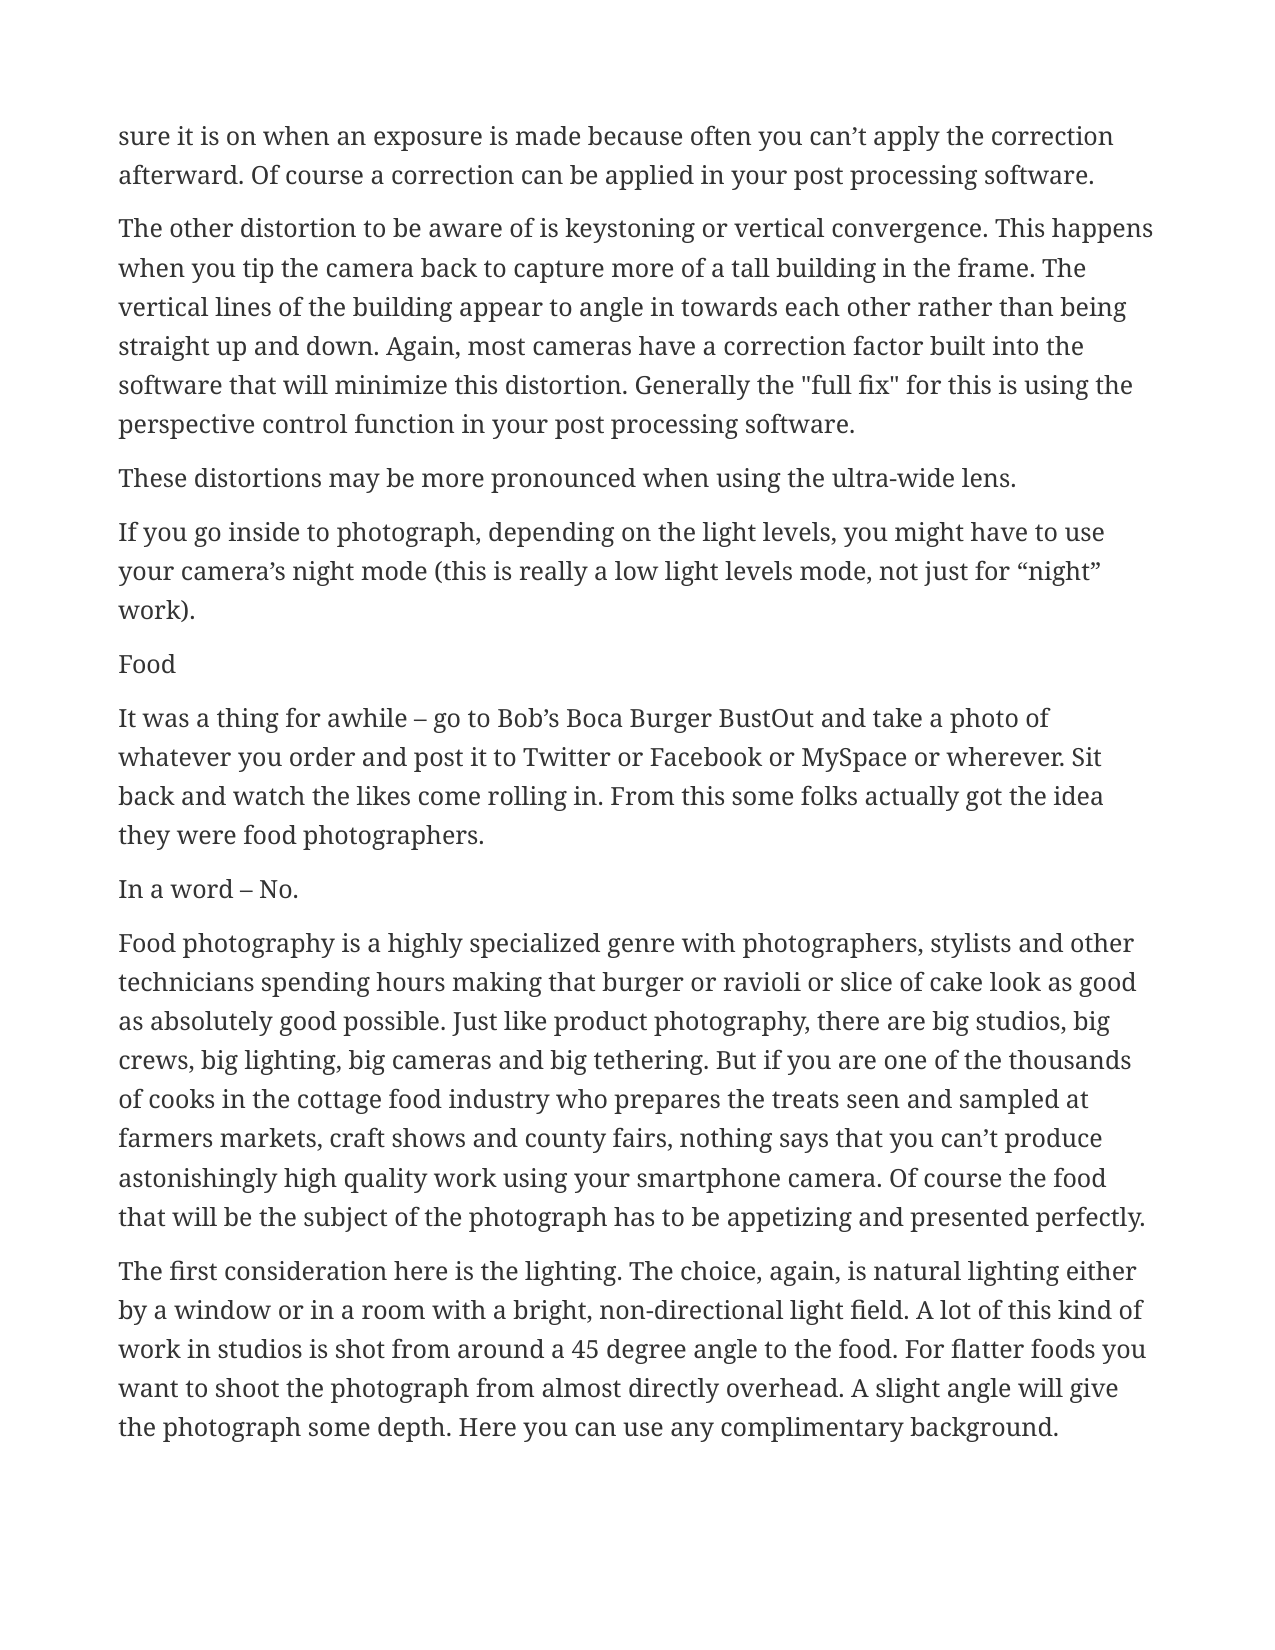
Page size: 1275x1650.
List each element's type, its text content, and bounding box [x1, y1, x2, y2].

text The other distortion to be aware of is keystoning or vertical convergence. This happens when you tip the camera back to capture more of a tall building in the frame. The vertical lines of the building appear to angle in towards each other rather than being straight up and down. Again, most cameras have a correction factor built into the software that will minimize this distortion. Generally the "full fix" for this is using the perspective control function in your post processing software. [118, 211, 1157, 441]
text sure it is on when an exposure is made because often you can’t apply the correction afterward. Of course a correction can be applied in your post processing software. [118, 118, 1157, 191]
text If you go inside to photograph, depending on the light levels, you might have to use your camera’s night mode (this is really a low light levels mode, not just for “night” work). [118, 514, 1157, 627]
text Food photography is a highly specialized genre with photographers, stylists and other technicians spending hours making that burger or ravioli or slice of cake look as good as absolutely good possible. Just like product photography, there are big studios, big crews, big lighting, big cameras and big tethering. But if you are one of the thousands of cooks in the cottage food industry who prepares the treats seen and sampled at farmers markets, craft shows and county fairs, nothing says that you can’t produce astonishingly high quality work using your smartphone camera. Of course the food that will be the subject of the photograph has to be appetizing and presented perfectly. [118, 925, 1157, 1233]
text The first consideration here is the lighting. The choice, again, is natural lighting either by a window or in a room with a bright, non-directional light field. A lot of this kind of work in studios is shot from around a 45 degree angle to the food. For flatter foods you want to shoot the photograph from almost directly overhead. A slight angle will give the photograph some depth. Here you can use any complimentary background. [118, 1253, 1157, 1444]
text Food [118, 646, 1157, 681]
text It was a thing for awhile – go to Bob’s Boca Burger BustOut and take a photo of whatever you order and post it to Twitter or Facebook or MySpace or wherever. Sit back and watch the likes come rolling in. From this some folks actually got the idea they were food photographers. [118, 700, 1157, 852]
text These distortions may be more pronounced when using the ultra-wide lens. [118, 461, 1157, 495]
text In a word – No. [118, 871, 1157, 906]
